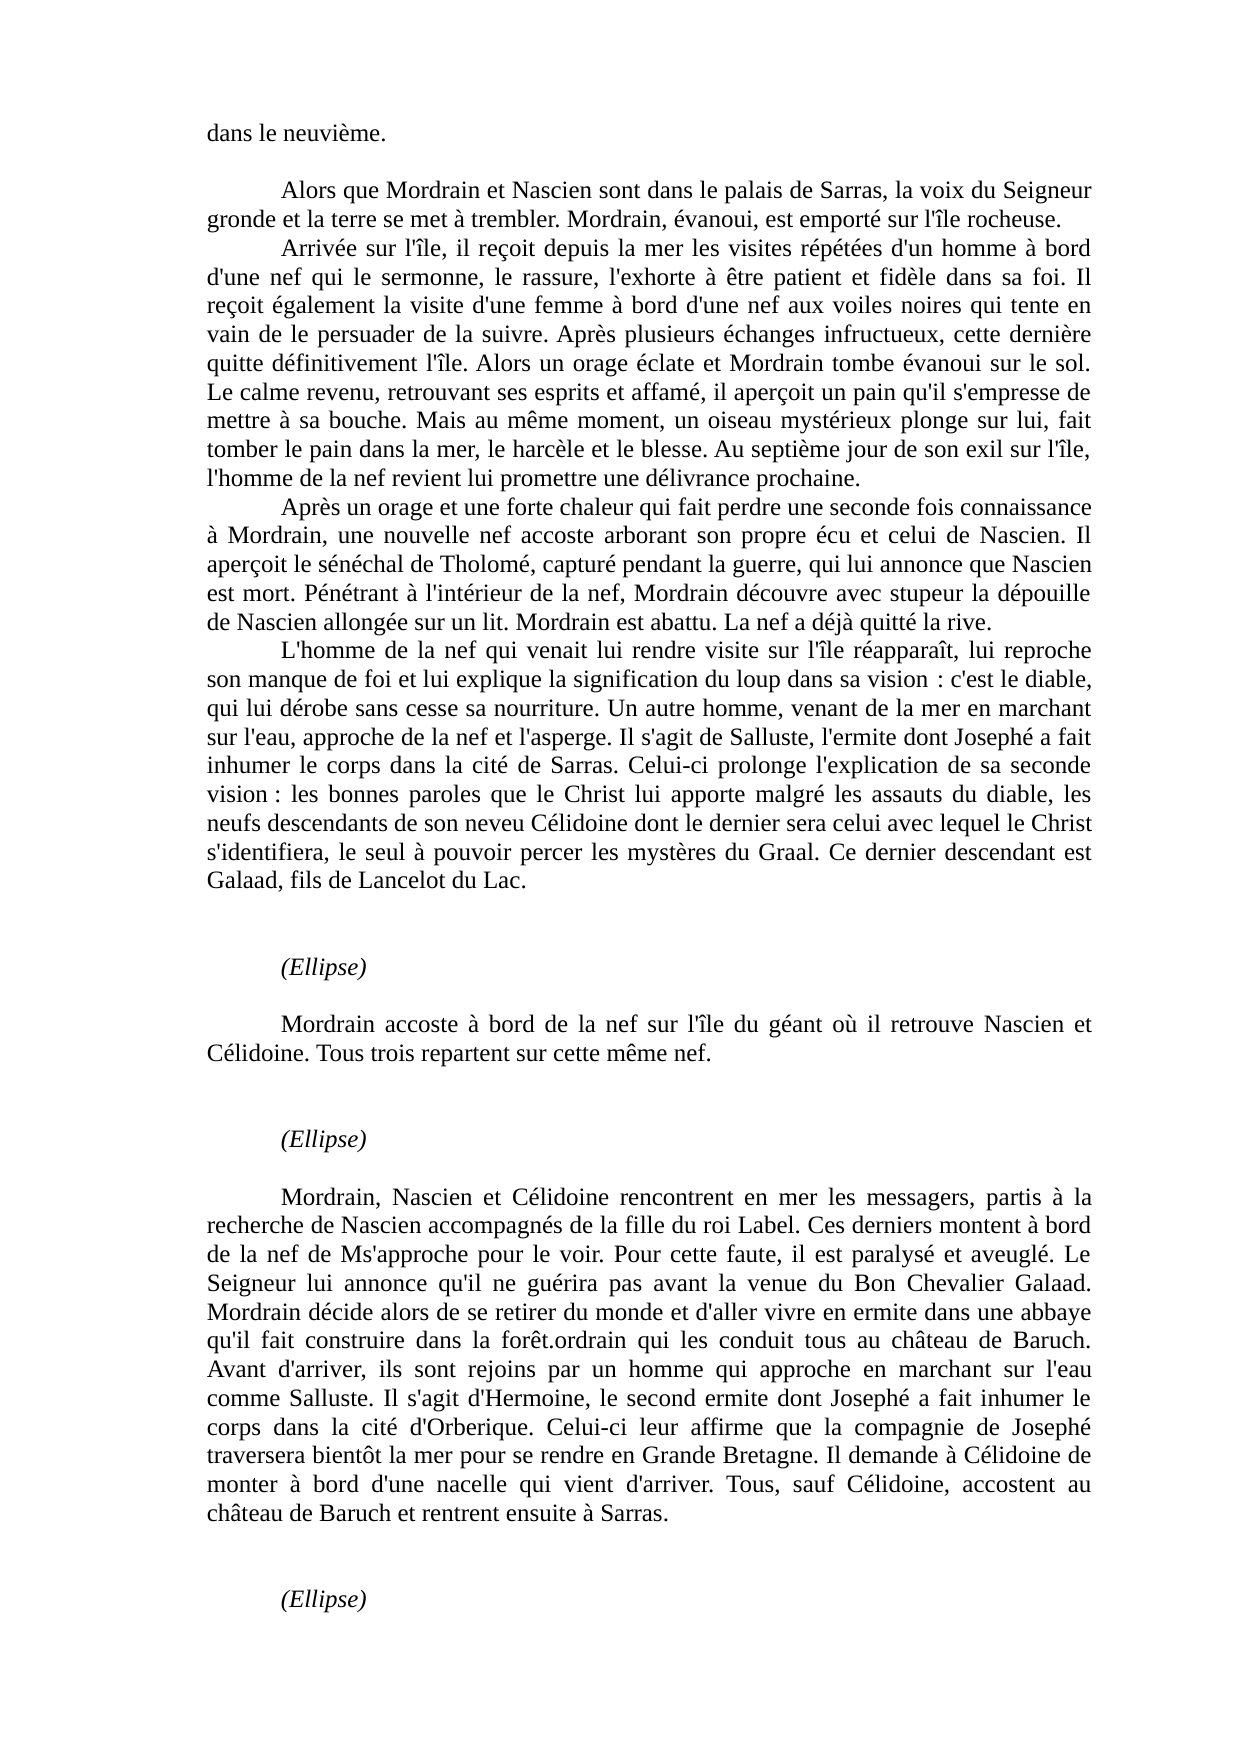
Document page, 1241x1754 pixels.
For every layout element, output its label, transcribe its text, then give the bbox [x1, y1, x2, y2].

text Mordrain, Nascien et Célidoine rencontrent en mer les messagers, partis à la recherche de Nascien accompagnés de la fille du roi Label. Ces derniers montent à bord de la nef de Ms'approche pour le voir. Pour cette faute, il est paralysé et aveuglé. Le Seigneur lui annonce qu'il ne guérira pas avant la venue du Bon Chevalier Galaad. Mordrain décide alors de se retirer du monde et d'aller vivre en ermite dans une abbaye qu'il fait construire dans la forêt.ordrain qui les conduit tous au château de Baruch. Avant d'arriver, ils sont rejoins par un homme qui approche en marchant sur l'eau comme Salluste. Il s'agit d'Hermoine, le second ermite dont Josephé a fait inhumer le corps dans la cité d'Orberique. Celui-ci leur affirme que la compagnie de Josephé traversera bientôt la mer pour se rendre en Grande Bretagne. Il demande à Célidoine de monter à bord d'une nacelle qui vient d'arriver. Tous, sauf Célidoine, accostent au château de Baruch et rentrent ensuite à Sarras. [207, 1182, 1093, 1527]
text (Ellipse) [207, 1584, 1093, 1613]
text (Ellipse) [207, 952, 1093, 981]
text L'homme de la nef qui venait lui rendre visite sur l'île réapparaît, lui reproche son manque de foi et lui explique la signification du loup dans sa vision : c'est le diable, qui lui dérobe sans cesse sa nourriture. Un autre homme, venant de la mer en marchant sur l'eau, approche de la nef et l'asperge. Il s'agit de Salluste, l'ermite dont Josephé a fait inhumer le corps dans la cité de Sarras. Celui-ci prolonge l'explication de sa seconde vision : les bonnes paroles que le Christ lui apporte malgré les assauts du diable, les neufs descendants de son neveu Célidoine dont le dernier sera celui avec lequel le Christ s'identifiera, le seul à pouvoir percer les mystères du Graal. Ce dernier descendant est Galaad, fils de Lancelot du Lac. [207, 636, 1093, 894]
text dans le neuvième. [207, 118, 1093, 147]
text (Ellipse) [207, 1124, 1093, 1153]
text Arrivée sur l'île, il reçoit depuis la mer les visites répétées d'un homme à bord d'une nef qui le sermonne, le rassure, l'exhorte à être patient et fidèle dans sa foi. Il reçoit également la visite d'une femme à bord d'une nef aux voiles noires qui tente en vain de le persuader de la suivre. Après plusieurs échanges infructueux, cette dernière quitte définitivement l'île. Alors un orage éclate et Mordrain tombe évanoui sur le sol. Le calme revenu, retrouvant ses esprits et affamé, il aperçoit un pain qu'il s'empresse de mettre à sa bouche. Mais au même moment, un oiseau mystérieux plonge sur lui, fait tomber le pain dans la mer, le harcèle et le blesse. Au septième jour de son exil sur l'île, l'homme de la nef revient lui promettre une délivrance prochaine. [207, 233, 1093, 492]
text Après un orage et une forte chaleur qui fait perdre une seconde fois connaissance à Mordrain, une nouvelle nef accoste arborant son propre écu et celui de Nascien. Il aperçoit le sénéchal de Tholomé, capturé pendant la guerre, qui lui annonce que Nascien est mort. Pénétrant à l'intérieur de la nef, Mordrain découvre avec stupeur la dépouille de Nascien allongée sur un lit. Mordrain est abattu. La nef a déjà quitté la rive. [207, 492, 1093, 636]
text Mordrain accoste à bord de la nef sur l'île du géant où il retrouve Nascien et Célidoine. Tous trois repartent sur cette même nef. [207, 1009, 1093, 1067]
text Alors que Mordrain et Nascien sont dans le palais de Sarras, la voix du Seigneur gronde et la terre se met à trembler. Mordrain, évanoui, est emporté sur l'île rocheuse. [207, 176, 1093, 233]
